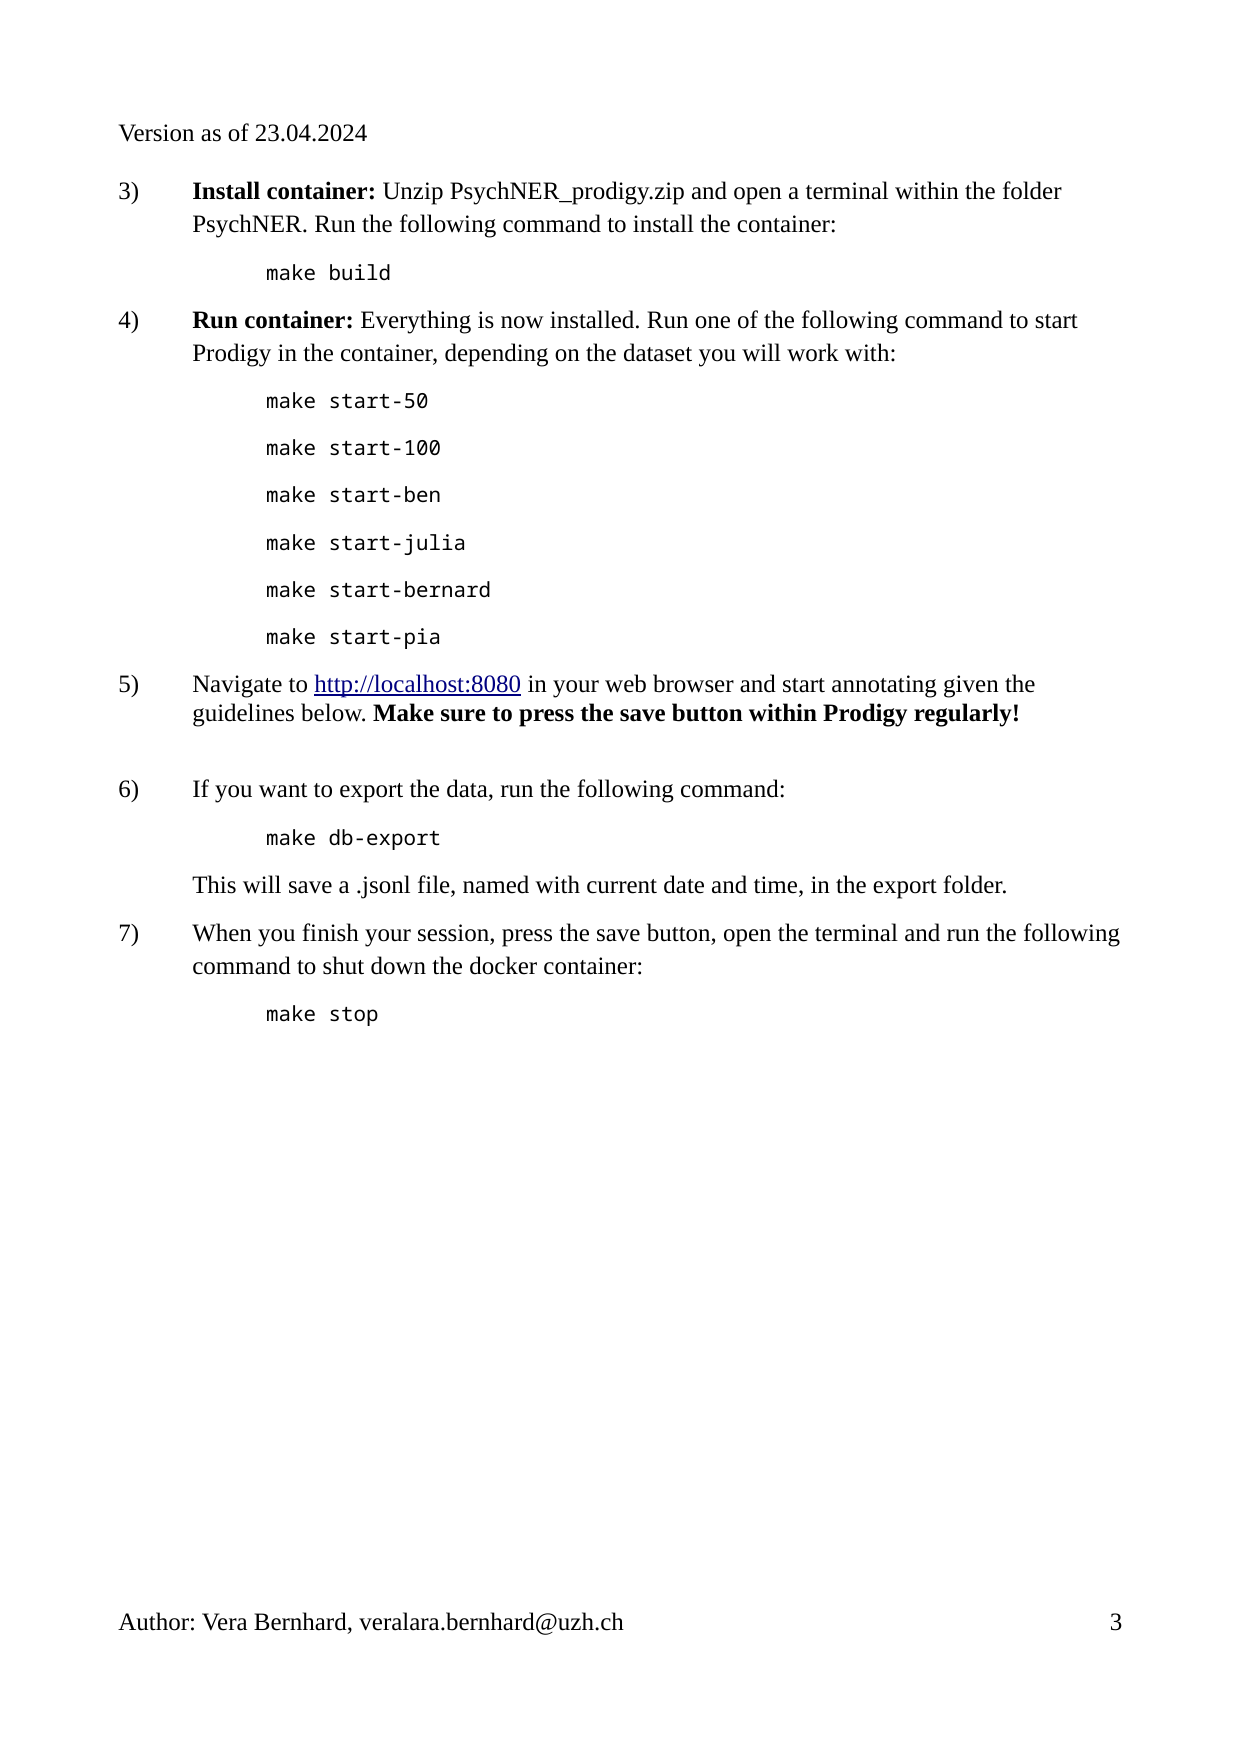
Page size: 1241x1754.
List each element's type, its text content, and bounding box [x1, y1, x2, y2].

text make start-ben [192, 480, 1122, 509]
text make start-julia [192, 528, 1122, 556]
text make start-pia [192, 622, 1122, 650]
text 5) Navigate to http://localhost:8080 in your web browser and start annotating given the guidelines below. Make sure to press the save button within Prodigy regularly! [118, 669, 1122, 727]
text make build [192, 257, 1122, 286]
text 6) If you want to export the data, run the following command: [118, 774, 1122, 803]
text make stop [192, 998, 1122, 1028]
text make start-bernard [192, 575, 1122, 603]
text This will save a .jsonl file, named with current date and time, in the export folder. [118, 870, 1122, 899]
text make db-export [192, 822, 1122, 851]
text 3) Install container: Unzip PsychNER_prodigy.zip and open a terminal within the folder PsychNER. Run the following command to install the container: [118, 176, 1122, 238]
text 7) When you finish your session, press the save button, open the terminal and run the following command to shut down the docker container: [118, 918, 1122, 980]
text 4) Run container: Everything is now installed. Run one of the following command to start Prodigy in the container, depending on the dataset you will work with: [118, 305, 1122, 367]
text make start-50 [192, 386, 1122, 414]
text make start-100 [192, 433, 1122, 462]
